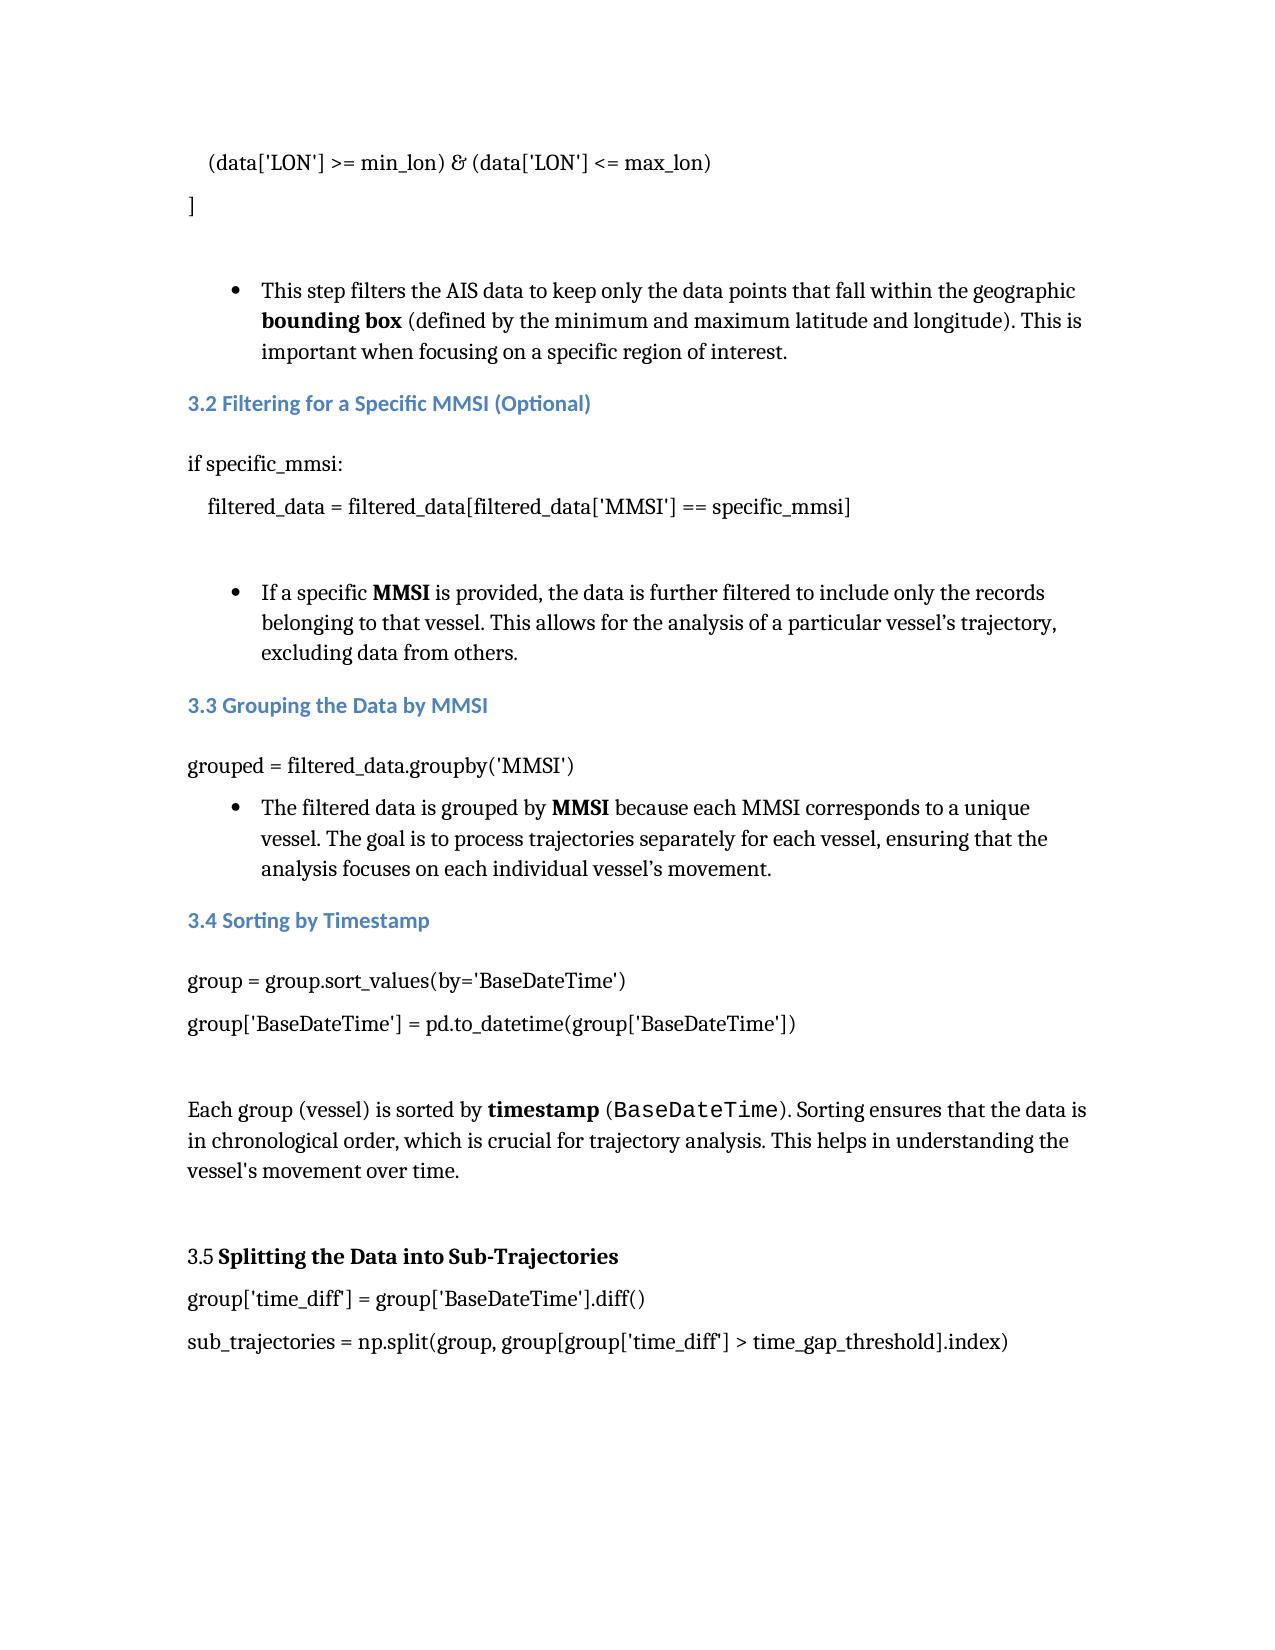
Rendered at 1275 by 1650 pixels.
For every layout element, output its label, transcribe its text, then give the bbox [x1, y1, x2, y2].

text sub_trajectories = np.split(group, group[group['time_diff'] > time_gap_threshold].index) [187, 1329, 1087, 1355]
text filtered_data = filtered_data[filtered_data['MMSI'] == specific_mmsi] [187, 494, 1087, 520]
list This step filters the AIS data to keep only the data points that fall within the geographic bounding box (defined by the minimum and maximum latitude and longitude). This is important when focusing on a specific region of interest. [232, 278, 1087, 365]
text group['BaseDateTime'] = pd.to_datetime(group['BaseDateTime']) [187, 1011, 1087, 1037]
subtitle 3.3 Grouping the Data by MMSI [187, 691, 1087, 719]
subtitle 3.2 Filtering for a Specific MMSI (Optional) [187, 389, 1087, 418]
text grouped = filtered_data.groupby('MMSI') [187, 752, 1087, 779]
text ] [187, 193, 1087, 219]
text group = group.sort_values(by='BaseDateTime') [187, 968, 1087, 995]
list The filtered data is grouped by MMSI because each MMSI corresponds to a unique vessel. The goal is to process trajectories separately for each vessel, ensuring that the analysis focuses on each individual vessel’s movement. [232, 795, 1087, 882]
list If a specific MMSI is provided, the data is further filtered to include only the records belonging to that vessel. This allows for the analysis of a particular vessel’s trajectory, excluding data from others. [232, 579, 1087, 666]
text group['time_diff'] = group['BaseDateTime'].diff() [187, 1286, 1087, 1312]
text if specific_mmsi: [187, 451, 1087, 478]
text (data['LON'] >= min_lon) & (data['LON'] <= max_lon) [187, 150, 1087, 176]
text 3.5 Splitting the Data into Sub-Trajectories [187, 1243, 1087, 1270]
subtitle 3.4 Sorting by Timestamp [187, 907, 1087, 935]
text Each group (vessel) is sorted by timestamp (BaseDateTime). Sorting ensures that the data is in chronological order, which is crucial for trajectory analysis. This helps in understanding the vessel's movement over time. [187, 1096, 1087, 1184]
